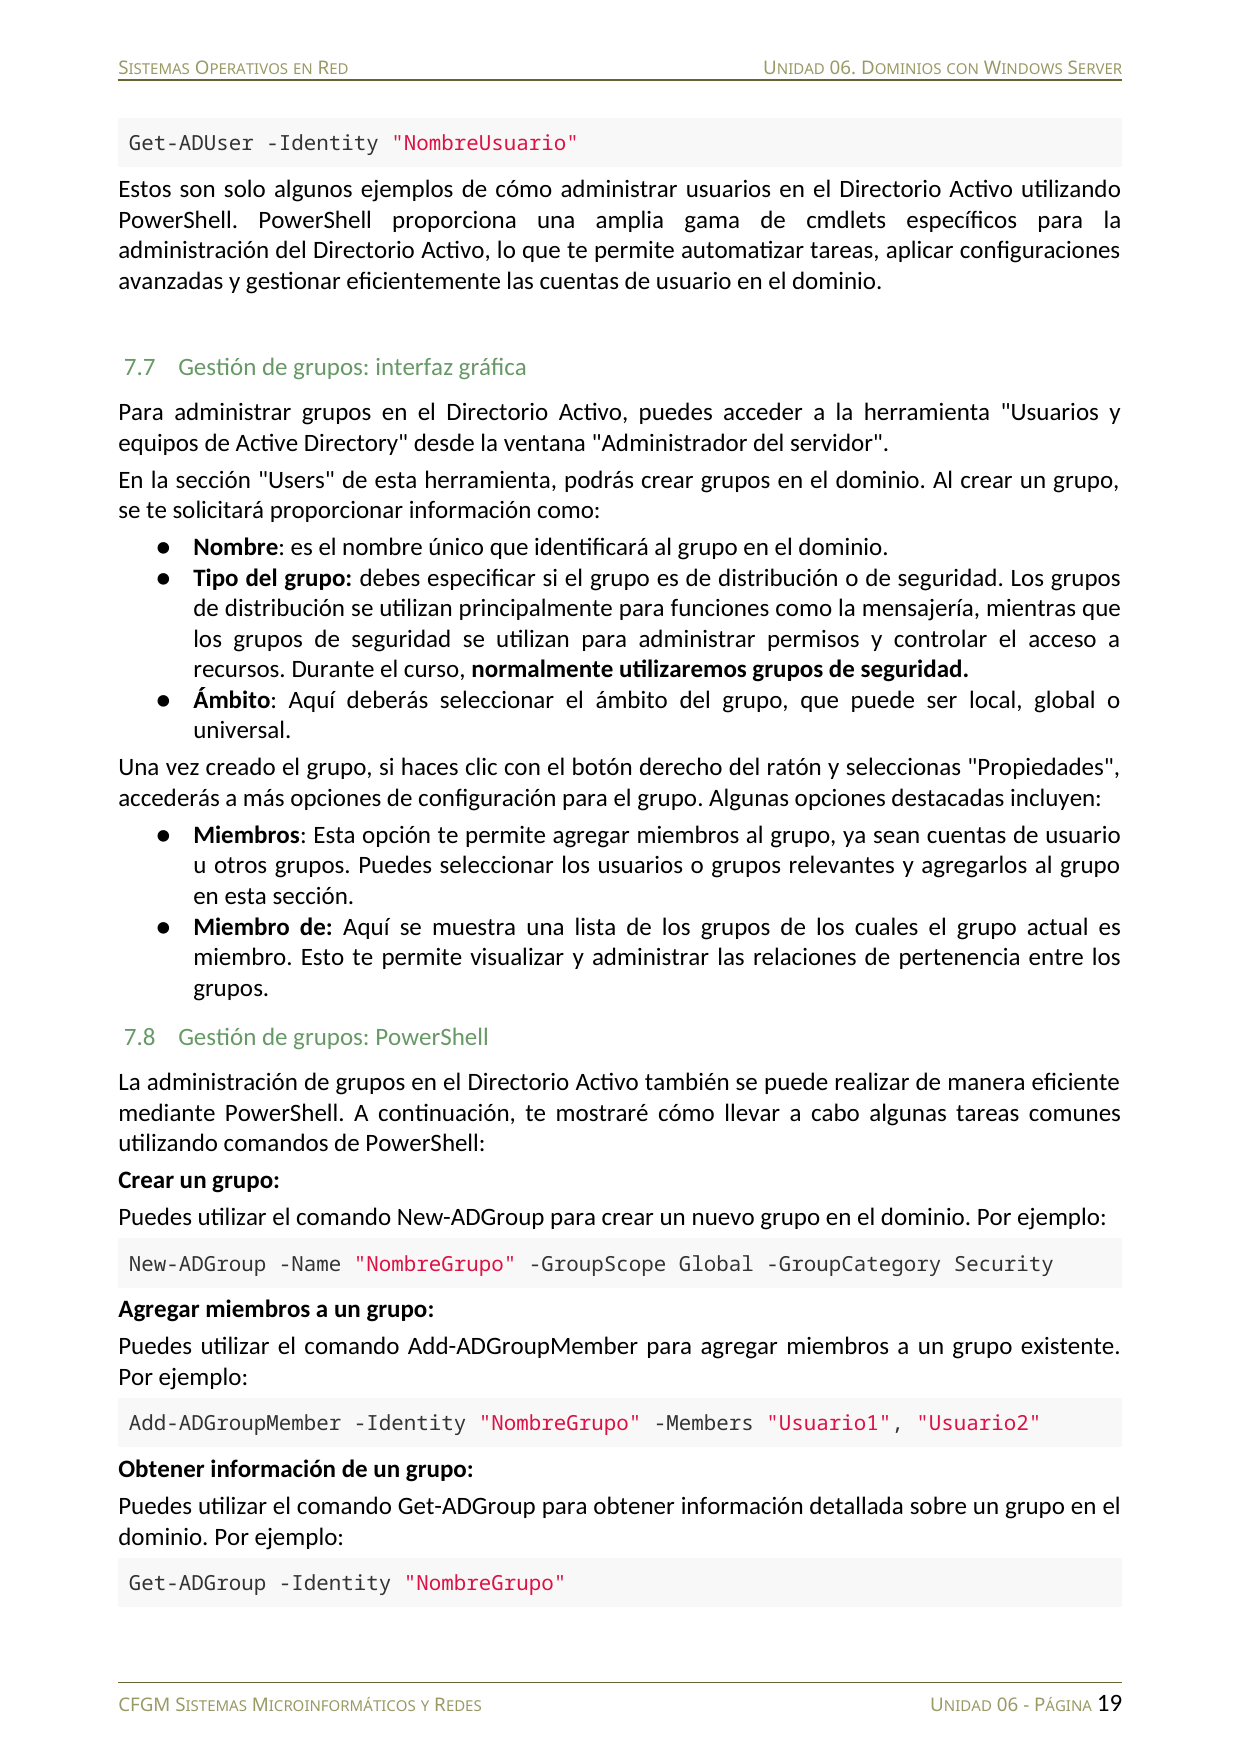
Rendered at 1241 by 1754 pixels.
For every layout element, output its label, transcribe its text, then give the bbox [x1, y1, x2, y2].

list Ámbito: Aquí deberás seleccionar el ámbito del grupo, que puede ser local, global o universal. [156, 684, 1122, 745]
text Crear un grupo: [118, 1164, 1122, 1195]
text Una vez creado el grupo, si haces clic con el botón derecho del ratón y seleccionas "Propiedades", accederás a más opciones de configuración para el grupo. Algunas opciones destacadas incluyen: [118, 752, 1122, 813]
text Puedes utilizar el comando New-ADGroup para crear un nuevo grupo en el dominio. Por ejemplo: [118, 1201, 1122, 1232]
list Miembro de: Aquí se muestra una lista de los grupos de los cuales el grupo actual es miembro. Esto te permite visualizar y administrar las relaciones de pertenencia entre los grupos. [156, 911, 1122, 1002]
text Estos son solo algunos ejemplos de cómo administrar usuarios en el Directorio Activo utilizando PowerShell. PowerShell proporciona una amplia gama de cmdlets específicos para la administración del Directorio Activo, lo que te permite automatizar tareas, aplicar configuraciones avanzadas y gestionar eficientemente las cuentas de usuario en el dominio. [118, 173, 1122, 295]
text Puedes utilizar el comando Add-ADGroupMember para agregar miembros a un grupo existente. Por ejemplo: [118, 1331, 1122, 1392]
text En la sección "Users" de esta herramienta, podrás crear grupos en el dominio. Al crear un grupo, se te solicitará proporcionar información como: [118, 464, 1122, 525]
text Obtener información de un grupo: [118, 1453, 1122, 1484]
text La administración de grupos en el Directorio Activo también se puede realizar de manera eficiente mediante PowerShell. A continuación, te mostraré cómo llevar a cabo algunas tareas comunes utilizando comandos de PowerShell: [118, 1066, 1122, 1158]
table_header Add-ADGroupMember -Identity "NombreGrupo" -Members "Usuario1", "Usuario2" [118, 1398, 1122, 1447]
subtitle Gestión de grupos: interfaz gráfica [118, 351, 1122, 382]
list Miembros: Esta opción te permite agregar miembros al grupo, ya sean cuentas de usuario u otros grupos. Puedes seleccionar los usuarios o grupos relevantes y agregarlos al grupo en esta sección. [156, 819, 1122, 911]
table_header Get-ADUser -Identity "NombreUsuario" [118, 118, 1122, 167]
text Para administrar grupos en el Directorio Activo, puedes acceder a la herramienta "Usuarios y equipos de Active Directory" desde la ventana "Administrador del servidor". [118, 396, 1122, 457]
list Nombre: es el nombre único que identificará al grupo en el dominio. [156, 531, 1122, 562]
table_header New-ADGroup -Name "NombreGrupo" -GroupScope Global -GroupCategory Security [118, 1238, 1122, 1288]
text Agregar miembros a un grupo: [118, 1293, 1122, 1324]
list Tipo del grupo: debes especificar si el grupo es de distribución o de seguridad. Los grupos de distribución se utilizan principalmente para funciones como la mensajería, mientras que los grupos de seguridad se utilizan para administrar permisos y controlar el acceso a recursos. Durante el curso, normalmente utilizaremos grupos de seguridad. [156, 562, 1122, 684]
text Puedes utilizar el comando Get-ADGroup para obtener información detallada sobre un grupo en el dominio. Por ejemplo: [118, 1490, 1122, 1551]
subtitle Gestión de grupos: PowerShell [118, 1021, 1122, 1052]
table_header Get-ADGroup -Identity "NombreGrupo" [118, 1558, 1122, 1607]
